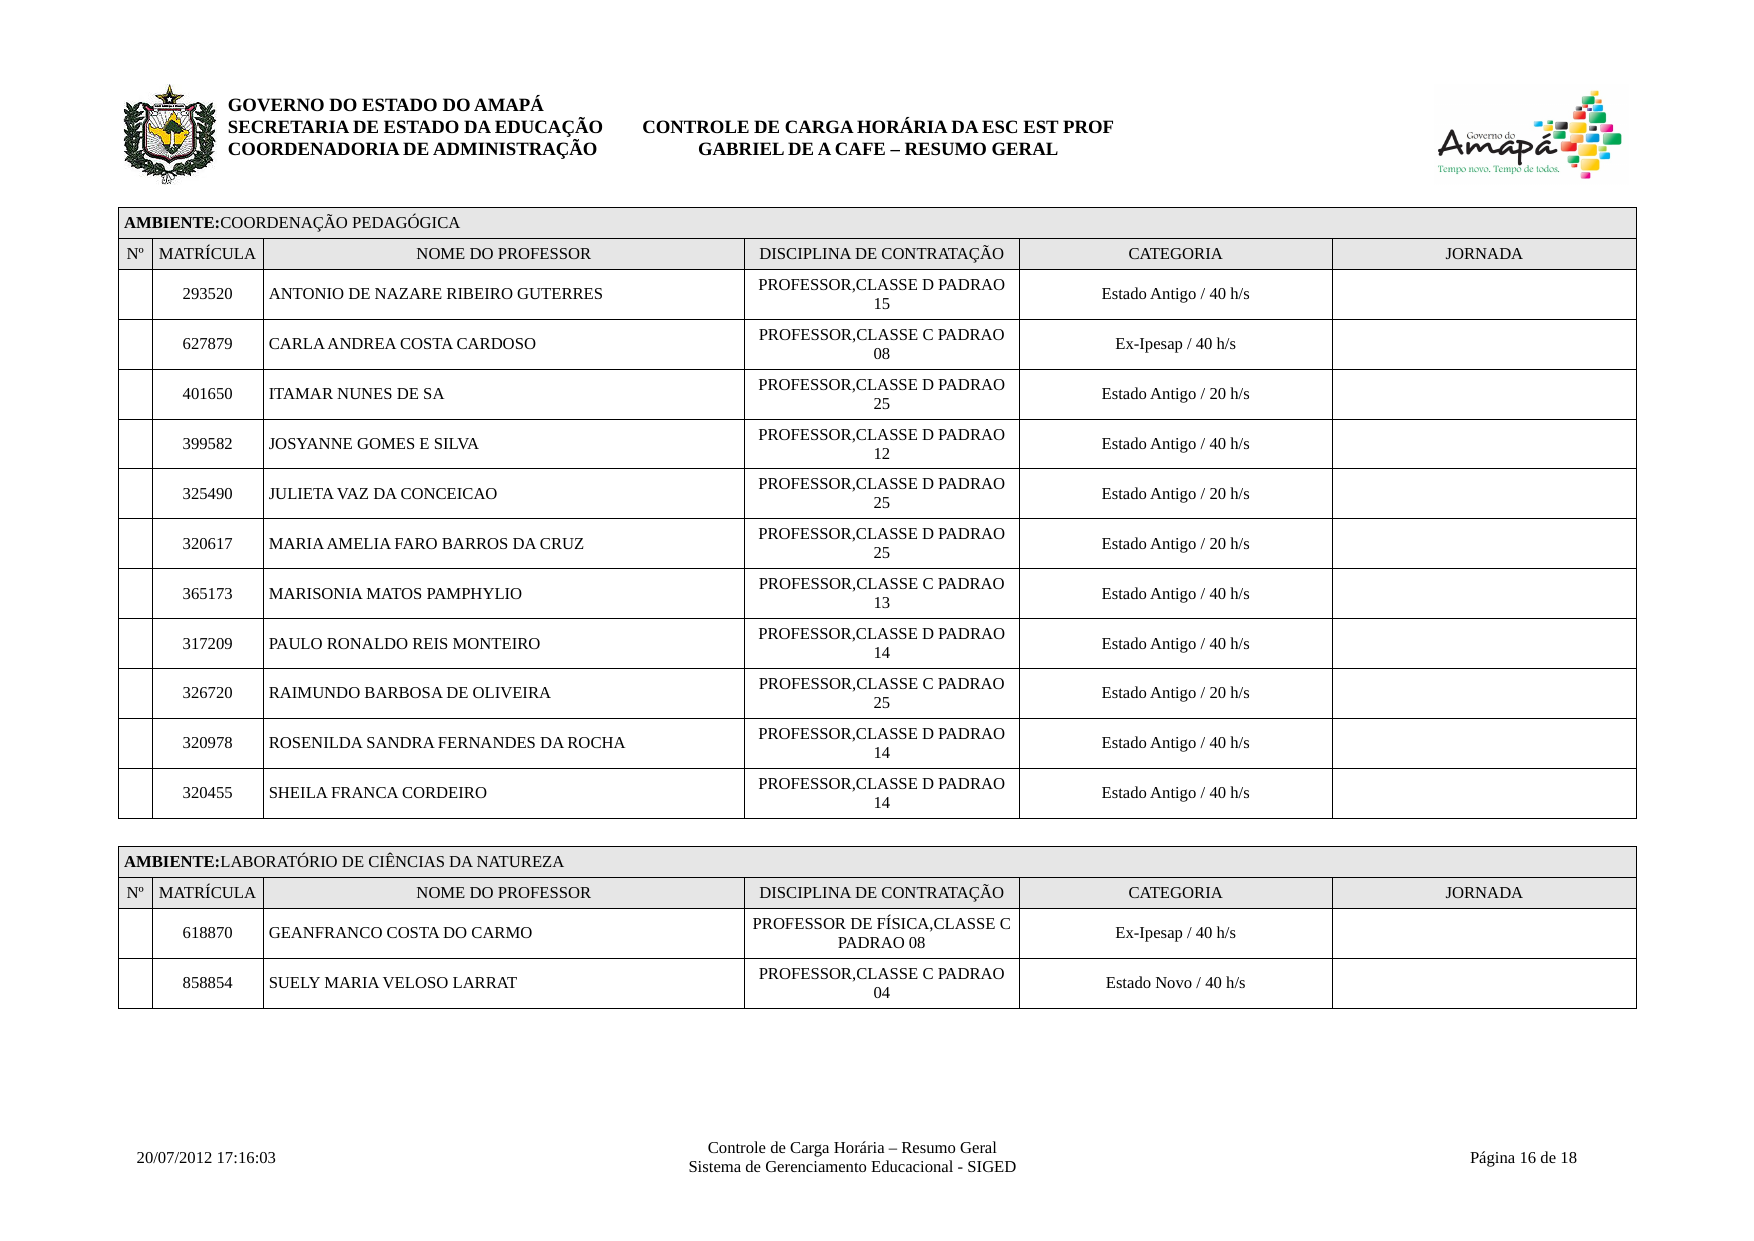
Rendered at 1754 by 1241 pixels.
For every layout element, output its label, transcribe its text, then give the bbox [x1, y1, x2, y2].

table_cell Estado Antigo / 20 h/s [1020, 469, 1332, 518]
table_cell 365173 [153, 569, 263, 618]
table_cell CATEGORIA [1020, 239, 1332, 269]
table_cell PROFESSOR,CLASSE D PADRAO 14 [745, 719, 1019, 768]
table_cell [119, 959, 152, 1008]
table_cell [119, 619, 152, 668]
table_cell 858854 [153, 959, 263, 1008]
table_cell ANTONIO DE NAZARE RIBEIRO GUTERRES [264, 270, 744, 319]
table_cell CARLA ANDREA COSTA CARDOSO [264, 320, 744, 368]
table_cell 399582 [153, 420, 263, 468]
table_cell [1333, 370, 1636, 418]
table_cell PROFESSOR,CLASSE C PADRAO 04 [745, 959, 1019, 1008]
table_cell NOME DO PROFESSOR [264, 239, 744, 269]
table_cell PROFESSOR,CLASSE D PADRAO 25 [745, 519, 1019, 568]
table_cell [119, 719, 152, 768]
table_cell 320978 [153, 719, 263, 768]
table_cell Estado Antigo / 40 h/s [1020, 769, 1332, 818]
table_cell 320455 [153, 769, 263, 818]
table_cell Estado Antigo / 20 h/s [1020, 669, 1332, 718]
table_cell 627879 [153, 320, 263, 368]
table_cell PROFESSOR,CLASSE C PADRAO 13 [745, 569, 1019, 618]
table_cell Estado Antigo / 20 h/s [1020, 370, 1332, 418]
table_cell JOSYANNE GOMES E SILVA [264, 420, 744, 468]
table_cell NOME DO PROFESSOR [264, 878, 744, 908]
table_cell [1333, 669, 1636, 718]
table_cell [1333, 959, 1636, 1008]
table_cell [119, 370, 152, 418]
table_cell Estado Antigo / 20 h/s [1020, 519, 1332, 568]
table_cell 293520 [153, 270, 263, 319]
table_cell Nº [119, 878, 152, 908]
table_cell JULIETA VAZ DA CONCEICAO [264, 469, 744, 518]
table_cell MATRÍCULA [153, 239, 263, 269]
table_cell 326720 [153, 669, 263, 718]
table_cell [119, 669, 152, 718]
table_cell GEANFRANCO COSTA DO CARMO [264, 909, 744, 958]
table_cell Estado Novo / 40 h/s [1020, 959, 1332, 1008]
table_cell [119, 320, 152, 368]
table_cell ITAMAR NUNES DE SA [264, 370, 744, 418]
table_cell [119, 769, 152, 818]
table_cell PROFESSOR,CLASSE D PADRAO 25 [745, 469, 1019, 518]
table_cell 320617 [153, 519, 263, 568]
table_cell [1333, 270, 1636, 319]
table_cell MATRÍCULA [153, 878, 263, 908]
table_cell [119, 469, 152, 518]
table_cell 618870 [153, 909, 263, 958]
table_cell [119, 569, 152, 618]
table_cell Estado Antigo / 40 h/s [1020, 270, 1332, 319]
table_cell PROFESSOR,CLASSE D PADRAO 12 [745, 420, 1019, 468]
table_cell [119, 270, 152, 319]
table_cell Nº [119, 239, 152, 269]
table_cell JORNADA [1333, 878, 1636, 908]
table_cell PROFESSOR,CLASSE D PADRAO 25 [745, 370, 1019, 418]
table_cell Estado Antigo / 40 h/s [1020, 569, 1332, 618]
table_cell PROFESSOR,CLASSE C PADRAO 25 [745, 669, 1019, 718]
table_cell Estado Antigo / 40 h/s [1020, 619, 1332, 668]
table_cell [1333, 769, 1636, 818]
table_cell MARIA AMELIA FARO BARROS DA CRUZ [264, 519, 744, 568]
table_cell [1333, 320, 1636, 368]
table_cell [1333, 420, 1636, 468]
table_cell PROFESSOR,CLASSE D PADRAO 14 [745, 619, 1019, 668]
table_cell Estado Antigo / 40 h/s [1020, 420, 1332, 468]
table_cell [1333, 619, 1636, 668]
table_cell CATEGORIA [1020, 878, 1332, 908]
table_cell 401650 [153, 370, 263, 418]
picture [123, 84, 218, 185]
table_cell [1333, 469, 1636, 518]
table_cell SUELY MARIA VELOSO LARRAT [264, 959, 744, 1008]
table_cell RAIMUNDO BARBOSA DE OLIVEIRA [264, 669, 744, 718]
table_cell PROFESSOR,CLASSE C PADRAO 08 [745, 320, 1019, 368]
table_cell [1333, 569, 1636, 618]
table_cell Ex-Ipesap / 40 h/s [1020, 320, 1332, 368]
table_cell Estado Antigo / 40 h/s [1020, 719, 1332, 768]
table_cell 317209 [153, 619, 263, 668]
table_cell SHEILA FRANCA CORDEIRO [264, 769, 744, 818]
table_cell [119, 909, 152, 958]
table_cell [119, 420, 152, 468]
table_cell PROFESSOR DE FÍSICA,CLASSE C PADRAO 08 [745, 909, 1019, 958]
table_cell MARISONIA MATOS PAMPHYLIO [264, 569, 744, 618]
table_cell [1333, 519, 1636, 568]
table_header AMBIENTE:LABORATÓRIO DE CIÊNCIAS DA NATUREZA [119, 847, 1636, 877]
table_cell PROFESSOR,CLASSE D PADRAO 14 [745, 769, 1019, 818]
picture [1433, 84, 1629, 185]
table_cell ROSENILDA SANDRA FERNANDES DA ROCHA [264, 719, 744, 768]
table_cell PAULO RONALDO REIS MONTEIRO [264, 619, 744, 668]
table_cell DISCIPLINA DE CONTRATAÇÃO [745, 239, 1019, 269]
table_cell [1333, 909, 1636, 958]
table_cell DISCIPLINA DE CONTRATAÇÃO [745, 878, 1019, 908]
table_cell PROFESSOR,CLASSE D PADRAO 15 [745, 270, 1019, 319]
table_cell JORNADA [1333, 239, 1636, 269]
table_cell [1333, 719, 1636, 768]
table_header AMBIENTE:COORDENAÇÃO PEDAGÓGICA [119, 208, 1636, 238]
table_cell 325490 [153, 469, 263, 518]
table_cell Ex-Ipesap / 40 h/s [1020, 909, 1332, 958]
table_cell [119, 519, 152, 568]
